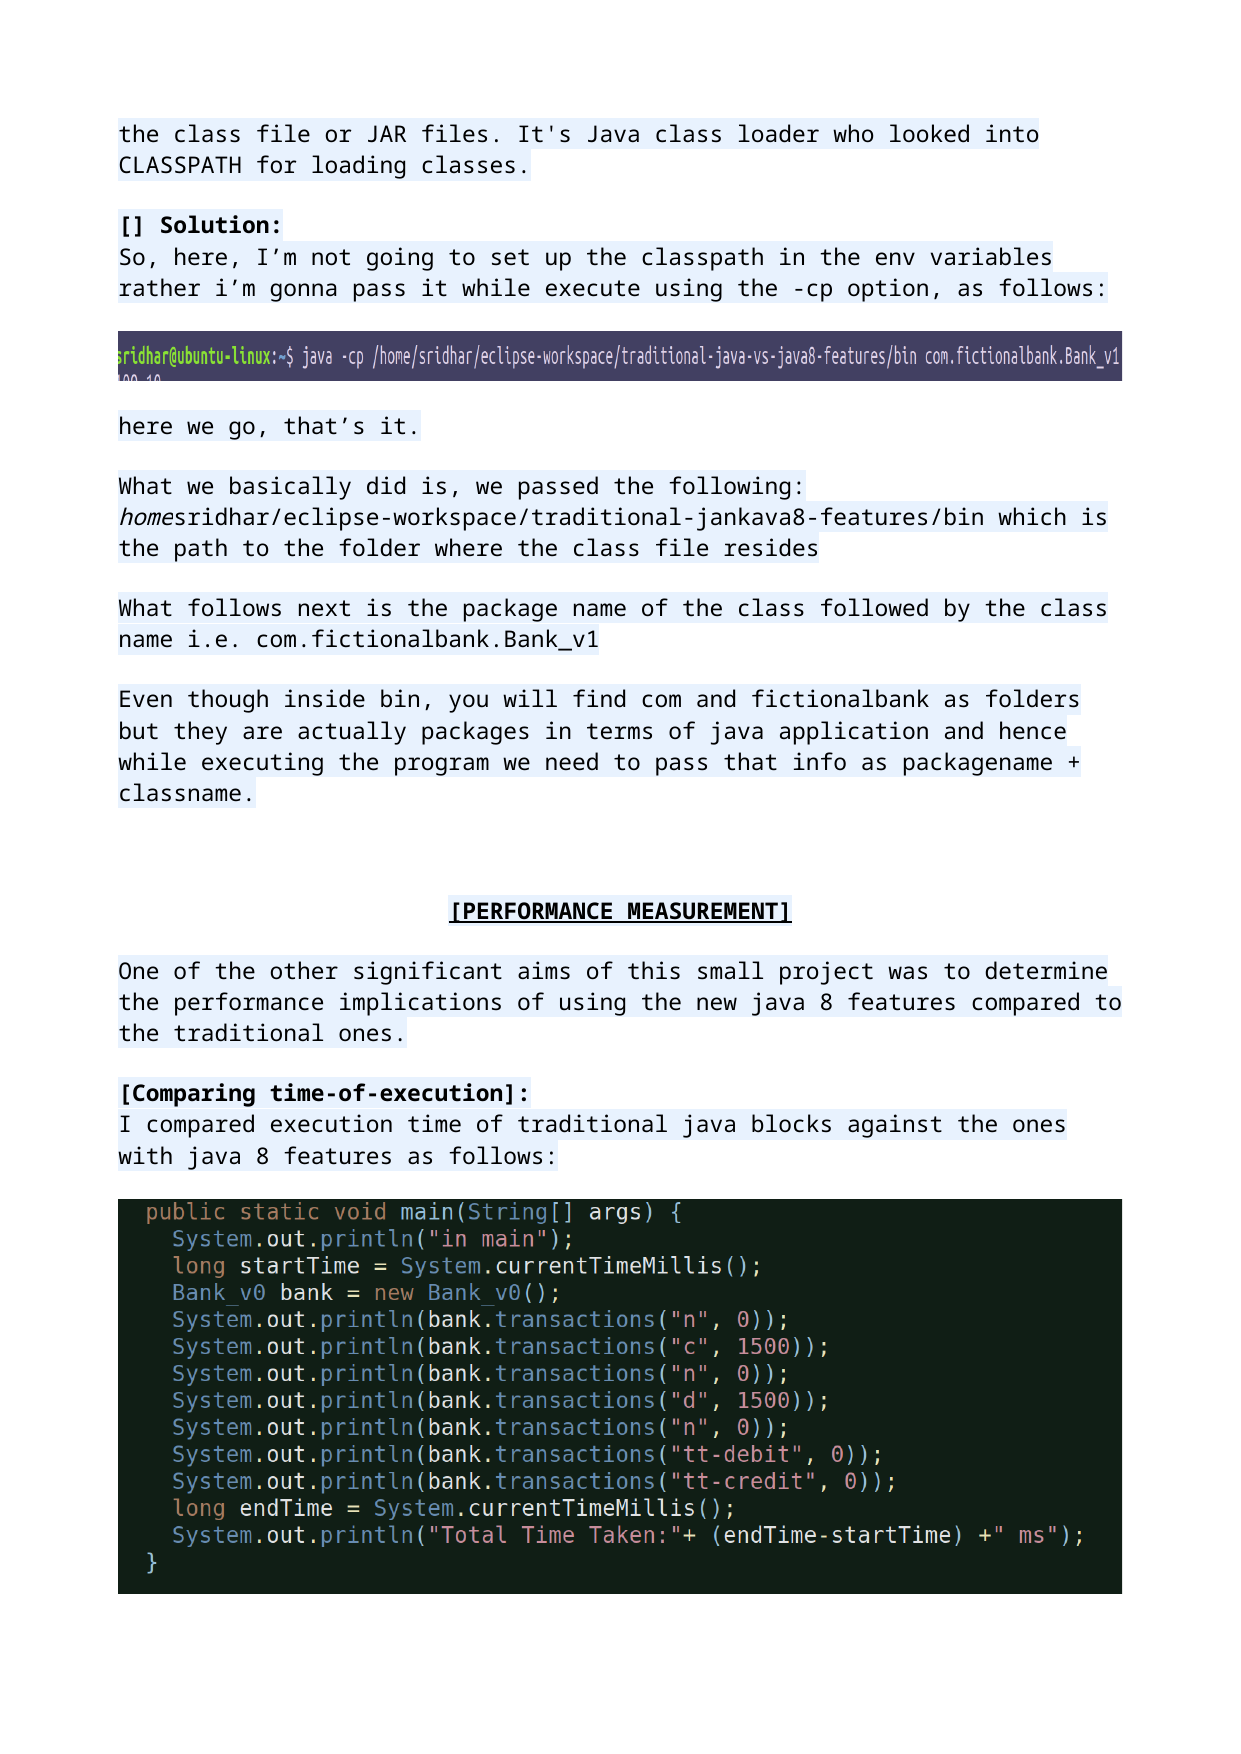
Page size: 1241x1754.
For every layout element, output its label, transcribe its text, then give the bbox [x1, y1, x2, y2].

text here we go, that’s it. [118, 410, 1122, 441]
picture [118, 331, 1123, 381]
picture [118, 1199, 1123, 1594]
text the class file or JAR files. It's Java class loader who looked into CLASSPATH for loading classes. [118, 118, 1122, 181]
text [Comparing time-of-execution]: [118, 1077, 1122, 1108]
text [] Solution: [118, 209, 1122, 241]
text homesridhar/eclipse-workspace/traditional-jankava8-features/bin which is the path to the folder where the class file resides [118, 501, 1122, 563]
text What we basically did is, we passed the following: [118, 470, 1122, 501]
text Even though inside bin, you will find com and fictionalbank as folders but they are actually packages in terms of java application and hence while executing the program we need to pass that info as packagename + classname. [118, 683, 1122, 808]
text What follows next is the package name of the class followed by the class name i.e. com.fictionalbank.Bank_v1 [118, 592, 1122, 655]
text One of the other significant aims of this small project was to determine the performance implications of using the new java 8 features compared to the traditional ones. [118, 955, 1122, 1048]
text [PERFORMANCE MEASUREMENT] [118, 895, 1122, 926]
text So, here, I’m not going to set up the classpath in the env variables rather i’m gonna pass it while execute using the -cp option, as follows: [118, 241, 1122, 303]
text I compared execution time of traditional java blocks against the ones with java 8 features as follows: [118, 1108, 1122, 1171]
